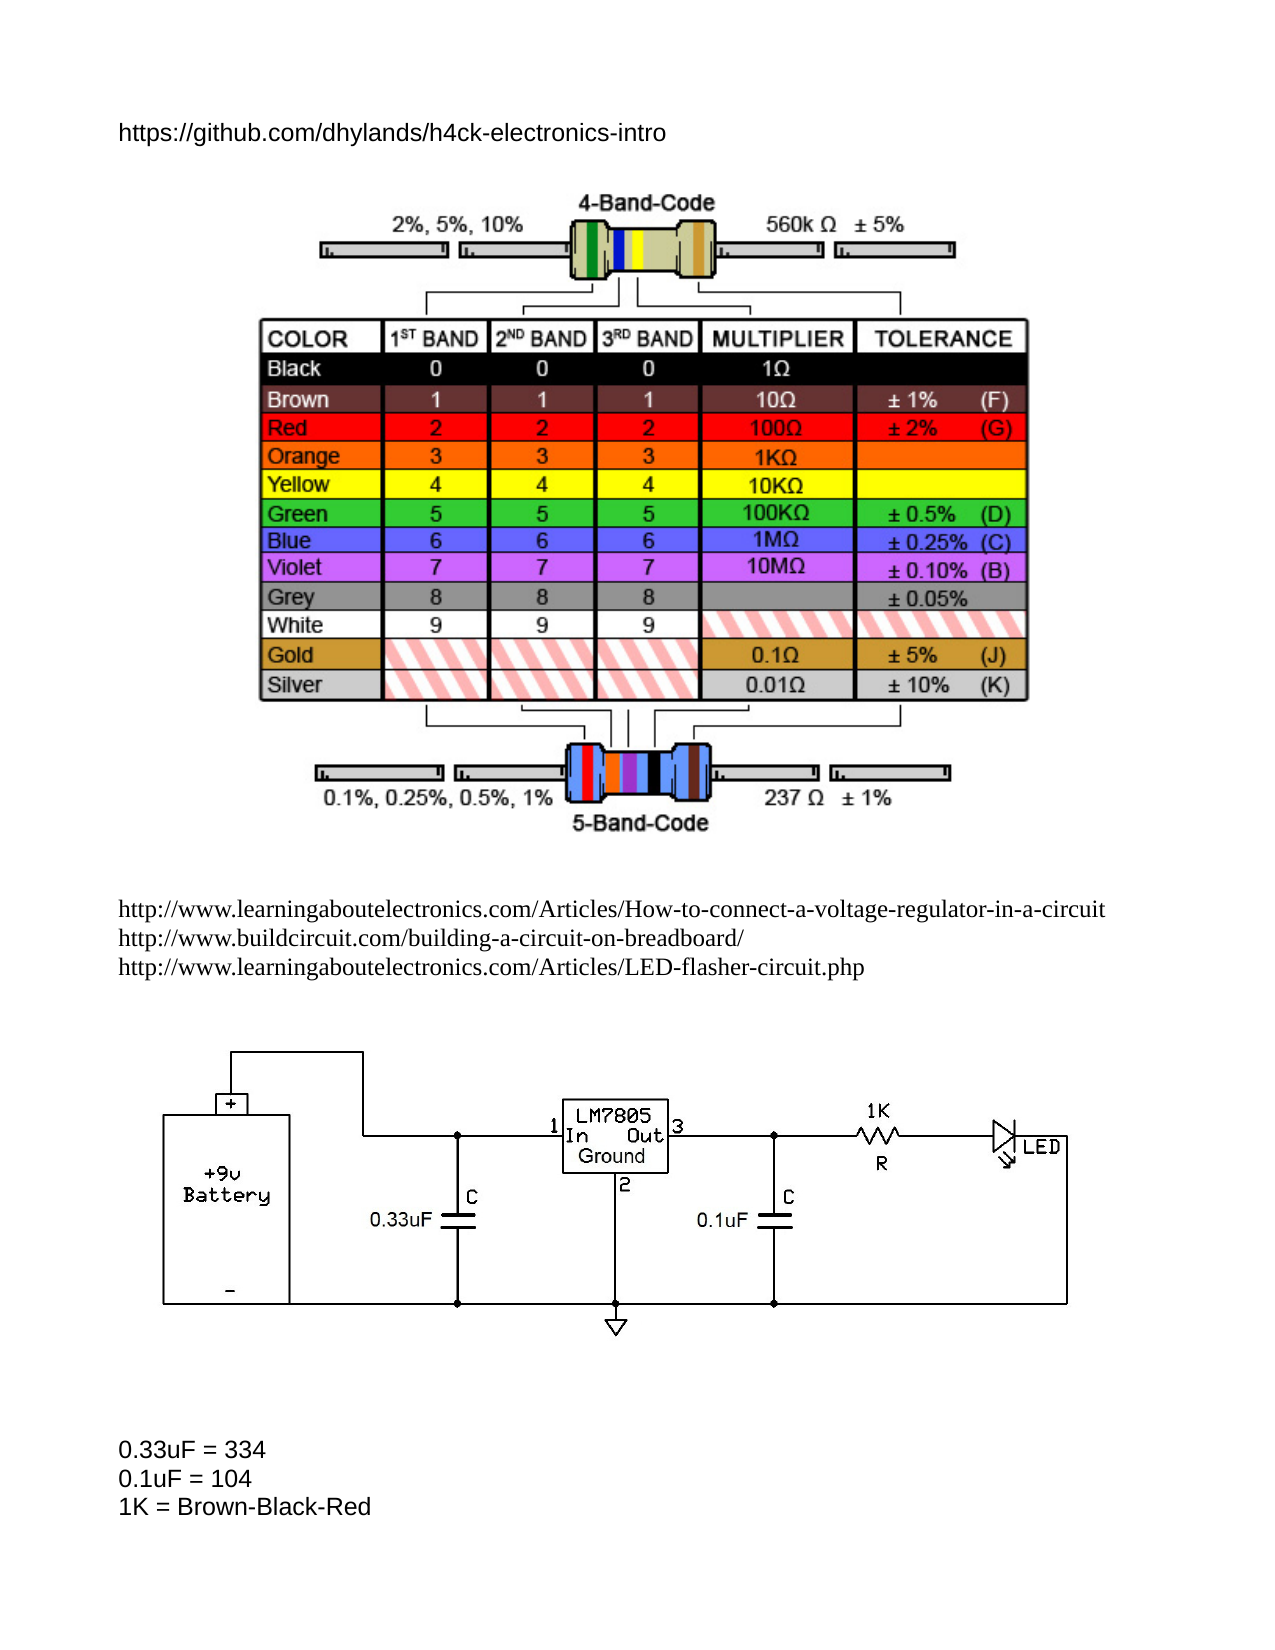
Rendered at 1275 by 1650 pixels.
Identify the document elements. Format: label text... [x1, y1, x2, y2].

picture [126, 1005, 1165, 1406]
text http://www.buildcircuit.com/building-a-circuit-on-breadboard/ [118, 923, 1157, 952]
text http://www.learningaboutelectronics.com/Articles/LED-flasher-circuit.php [118, 952, 1157, 981]
text 0.33uF = 334 [118, 1435, 1157, 1463]
text 0.1uF = 104 [118, 1463, 1157, 1492]
text https://github.com/dhylands/h4ck-electronics-intro [118, 118, 1157, 147]
text http://www.learningaboutelectronics.com/Articles/How-to-connect-a-voltage-regulator-in-a-circuit [118, 894, 1157, 923]
text 1K = Brown-Black-Red [118, 1492, 1157, 1521]
picture [254, 182, 1036, 843]
